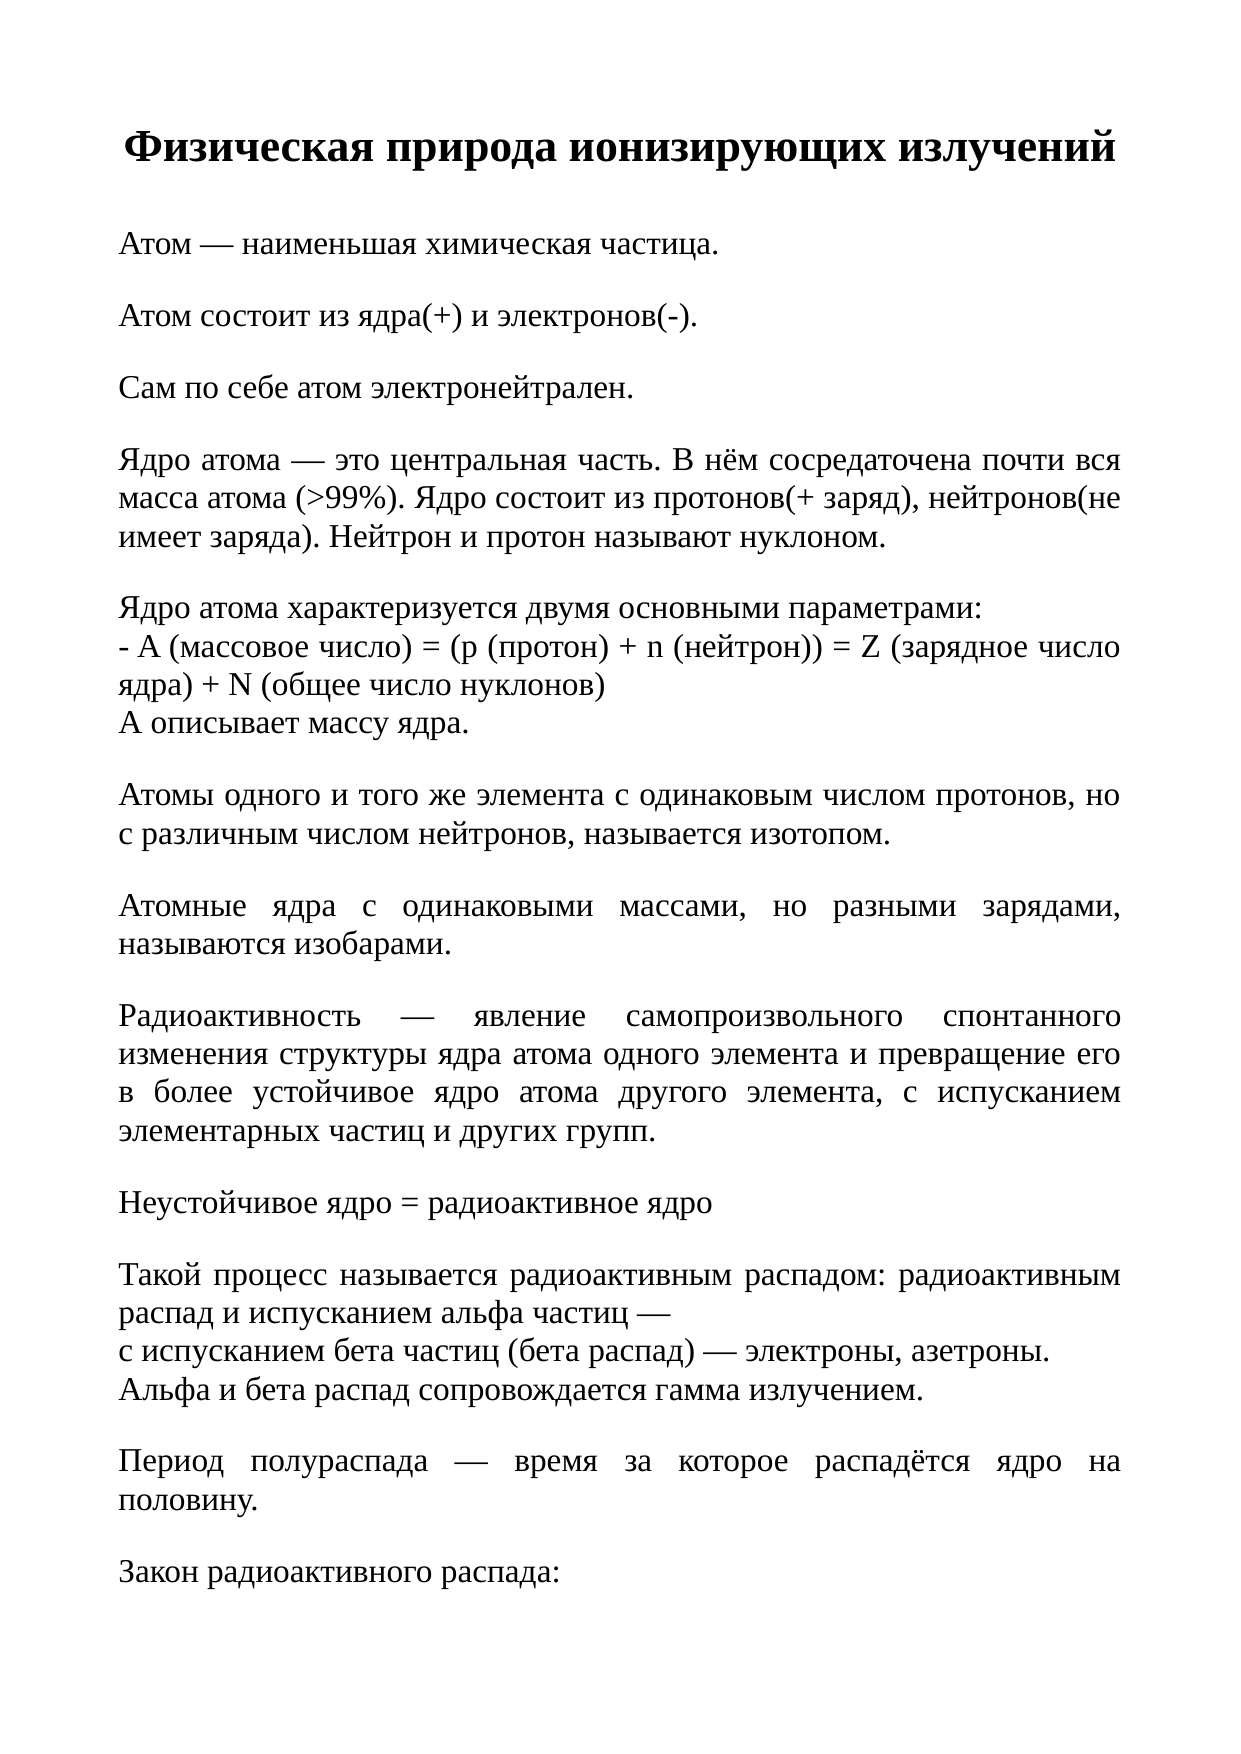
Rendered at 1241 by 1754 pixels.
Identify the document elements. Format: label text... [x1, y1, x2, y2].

text - A (массовое число) = (p (протон) + n (нейтрон)) = Z (зарядное число ядра) + N (общее число нуклонов) [118, 626, 1122, 703]
text Радиоактивность — явление самопроизвольного спонтанного изменения структуры ядра атома одного элемента и превращение его в более устойчивое ядро атома другого элемента, с испусканием элементарных частиц и других групп. [118, 995, 1122, 1148]
text А описывает массу ядра. [118, 703, 1122, 741]
text Неустойчивое ядро = радиоактивное ядро [118, 1182, 1122, 1220]
text Атомные ядра с одинаковыми массами, но разными зарядами, называются изобарами. [118, 885, 1122, 961]
text Ядро атома — это центральная часть. В нём сосредаточена почти вся масса атома (>99%). Ядро состоит из протонов(+ заряд), нейтронов(не имеет заряда). Нейтрон и протон называют нуклоном. [118, 439, 1122, 554]
text Атомы одного и того же элемента с одинаковым числом протонов, но с различным числом нейтронов, называется изотопом. [118, 774, 1122, 851]
text Атом состоит из ядра(+) и электронов(-). [118, 295, 1122, 334]
text с испусканием бета частиц (бета распад) — электроны, азетроны. [118, 1330, 1122, 1369]
text Такой процесс называется радиоактивным распадом: радиоактивным распад и испусканием альфа частиц — [118, 1254, 1122, 1330]
text Закон радиоактивного распада: [118, 1551, 1122, 1589]
text Период полураспада — время за которое распадётся ядро на половину. [118, 1441, 1122, 1517]
text Физическая природа ионизирующих излучений [118, 118, 1122, 171]
text Атом — наименьшая химическая частица. [118, 223, 1122, 262]
text Сам по себе атом электронейтрален. [118, 367, 1122, 406]
text Альфа и бета распад сопровождается гамма излучением. [118, 1369, 1122, 1407]
text Ядро атома характеризуется двумя основными параметрами: [118, 588, 1122, 626]
